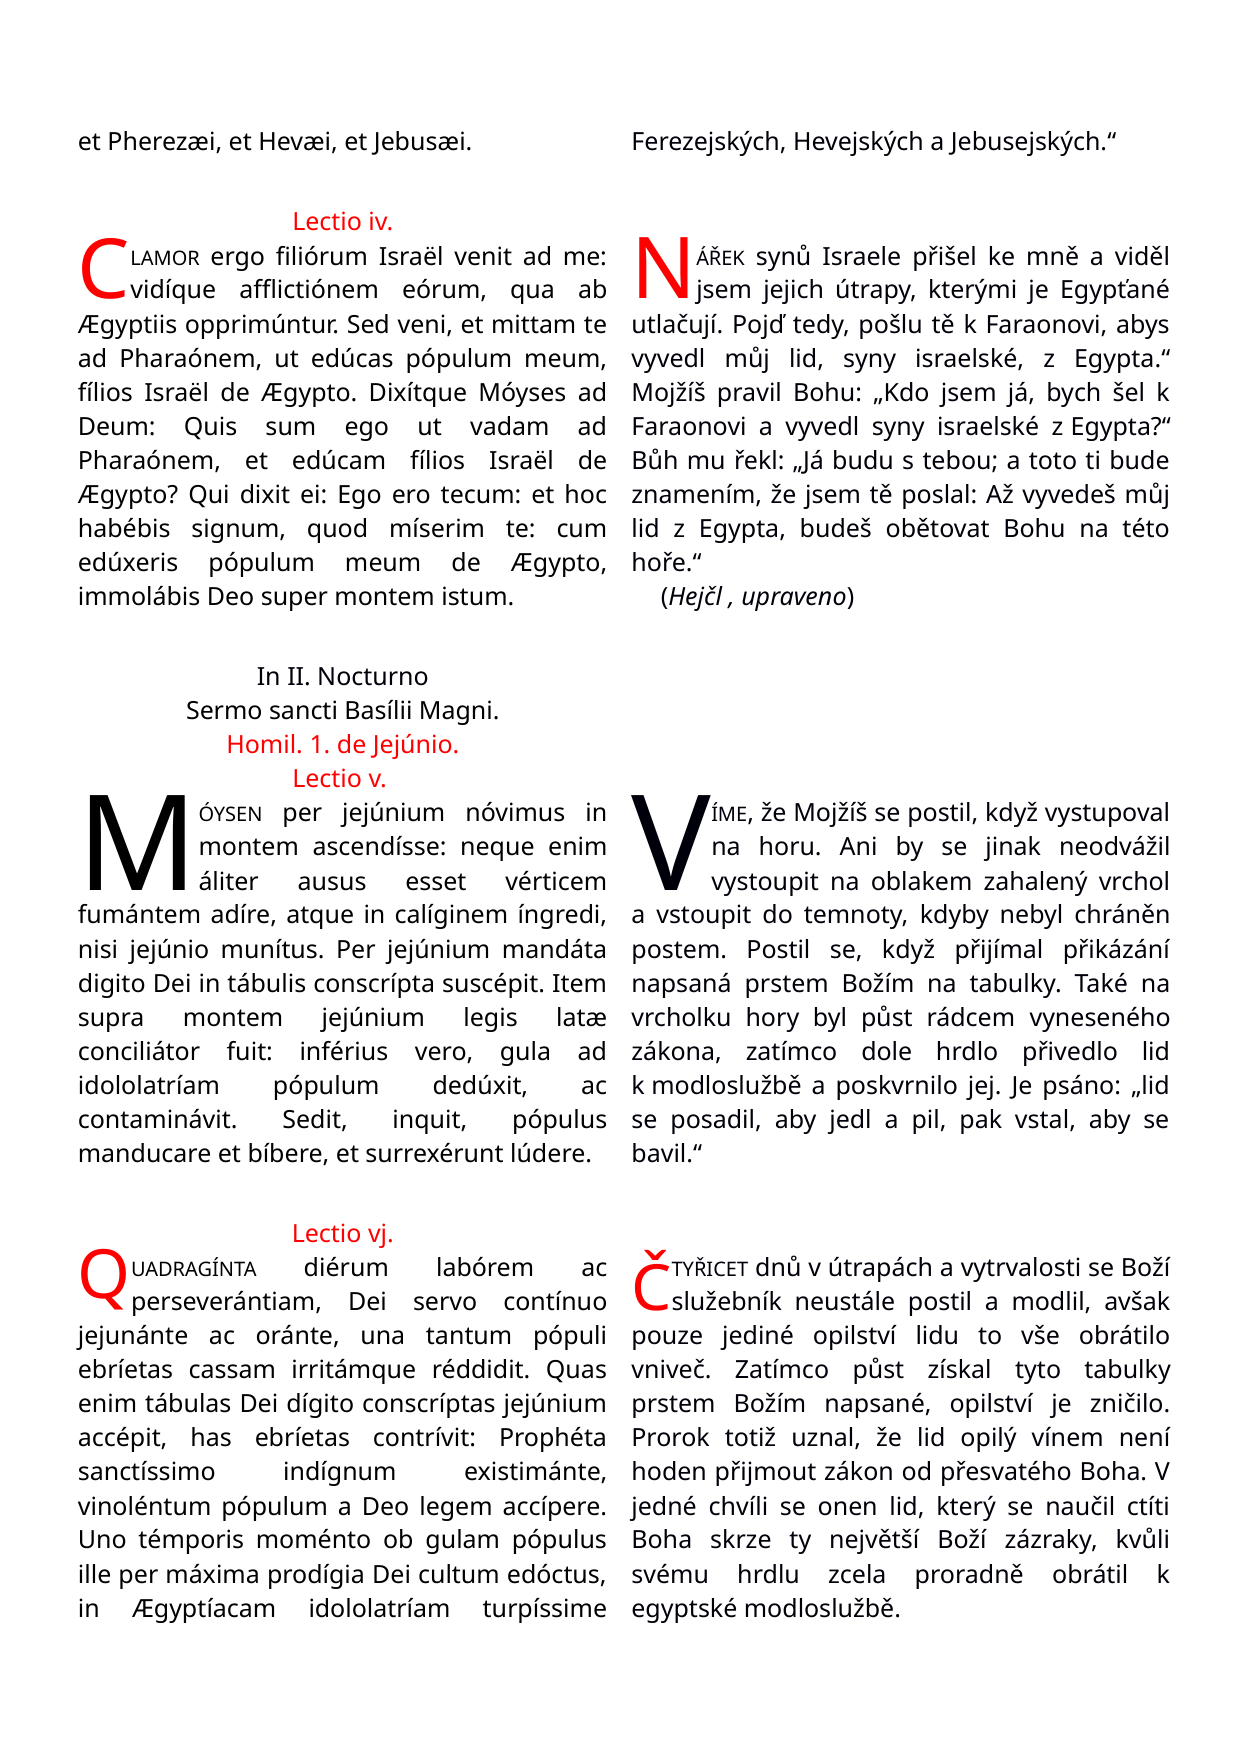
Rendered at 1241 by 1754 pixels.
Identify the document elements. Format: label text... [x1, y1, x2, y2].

table_cell Čtyřicet dnů v útrapách a vytrvalosti se Boží služebník neustále postil a modlil, avšak pouze jediné opilství lidu to vše obrátilo vniveč. Zatímco půst získal tyto tabulky prstem Božím napsané, opilství je zničilo. Prorok totiž uznal, že lid opilý vínem není hoden přijmout zákon od přesvatého Boha. V jedné chvíli se onen lid, který se naučil ctíti Boha skrze ty největší Boží zázraky, kvůli svému hrdlu zcela proradně obrátil k egyptské modloslužbě. [619, 1210, 1182, 1630]
table_cell Lectio vj. Quadragínta diérum labórem ac perseverántiam, Dei servo contínuo jejunánte ac oránte, una tantum pópuli ebríetas cassam irritámque réddidit. Quas enim tábulas Dei dígito conscríptas jejúnium accépit, has ebríetas contrívit: Prophéta sanctíssimo indígnum existimánte, vinoléntum pópulum a Deo legem accípere. Uno témporis moménto ob gulam pópulus ille per máxima prodígia Dei cultum edóctus, in Ægyptíacam idololatríam turpíssime [66, 1210, 619, 1630]
table_cell et Pherezæi, et Hevæi, et Jebusæi. [66, 118, 619, 198]
table_cell In II. Nocturno Sermo sancti Basílii Magni. Homil. 1. de Jejúnio. Lectio v. Móysen per jejúnium nóvimus in montem ascendísse: neque enim áliter ausus esset vérticem fumántem adíre, atque in calíginem íngredi, nisi jejúnio munítus. Per jejúnium mandáta digito Dei in tábulis conscrípta suscépit. Item supra montem jejúnium legis latæ conciliátor fuit: inférius vero, gula ad idololatríam pópulum dedúxit, ac contaminávit. Sedit, inquit, pópulus manducare et bíbere, et surrexérunt lúdere. [66, 653, 619, 1210]
table_cell Ferezejských, Hevejských a Jebusejských.“ [619, 118, 1182, 198]
table_cell Víme, že Mojžíš se postil, když vystupoval na horu. Ani by se jinak neodvážil vystoupit na oblakem zahalený vrchol a vstoupit do temnoty, kdyby nebyl chráněn postem. Postil se, když přijímal přikázání napsaná prstem Božím na tabulky. Také na vrcholku hory byl půst rádcem vyneseného zákona, zatímco dole hrdlo přivedlo lid k modloslužbě a poskvrnilo jej. Je psáno: „lid se posadil, aby jedl a pil, pak vstal, aby se bavil.“ [619, 653, 1182, 1210]
table_cell Lectio iv. Clamor ergo filiórum Israël venit ad me: vidíque afflictiónem eórum, qua ab Ægyptiis opprimúntur. Sed veni, et mittam te ad Pharaónem, ut edúcas pópulum meum, fílios Israël de Ægypto. Dixítque Móyses ad Deum: Quis sum ego ut vadam ad Pharaónem, et edúcam fílios Israël de Ægypto? Qui dixit ei: Ego ero tecum: et hoc habébis signum, quod míserim te: cum edúxeris pópulum meum de Ægypto, immolábis Deo super montem istum. [66, 198, 619, 653]
table_cell Nářek synů Israele přišel ke mně a viděl jsem jejich útrapy, kterými je Egypťané utlačují. Pojď tedy, pošlu tě k Faraonovi, abys vyvedl můj lid, syny israelské, z Egypta.“ Mojžíš pravil Bohu: „Kdo jsem já, bych šel k Faraonovi a vyvedl syny israelské z Egypta?“ Bůh mu řekl: „Já budu s tebou; a toto ti bude znamením, že jsem tě poslal: Až vyvedeš můj lid z Egypta, budeš obětovat Bohu na této hoře.“ (Hejčl , upraveno) [619, 198, 1182, 653]
